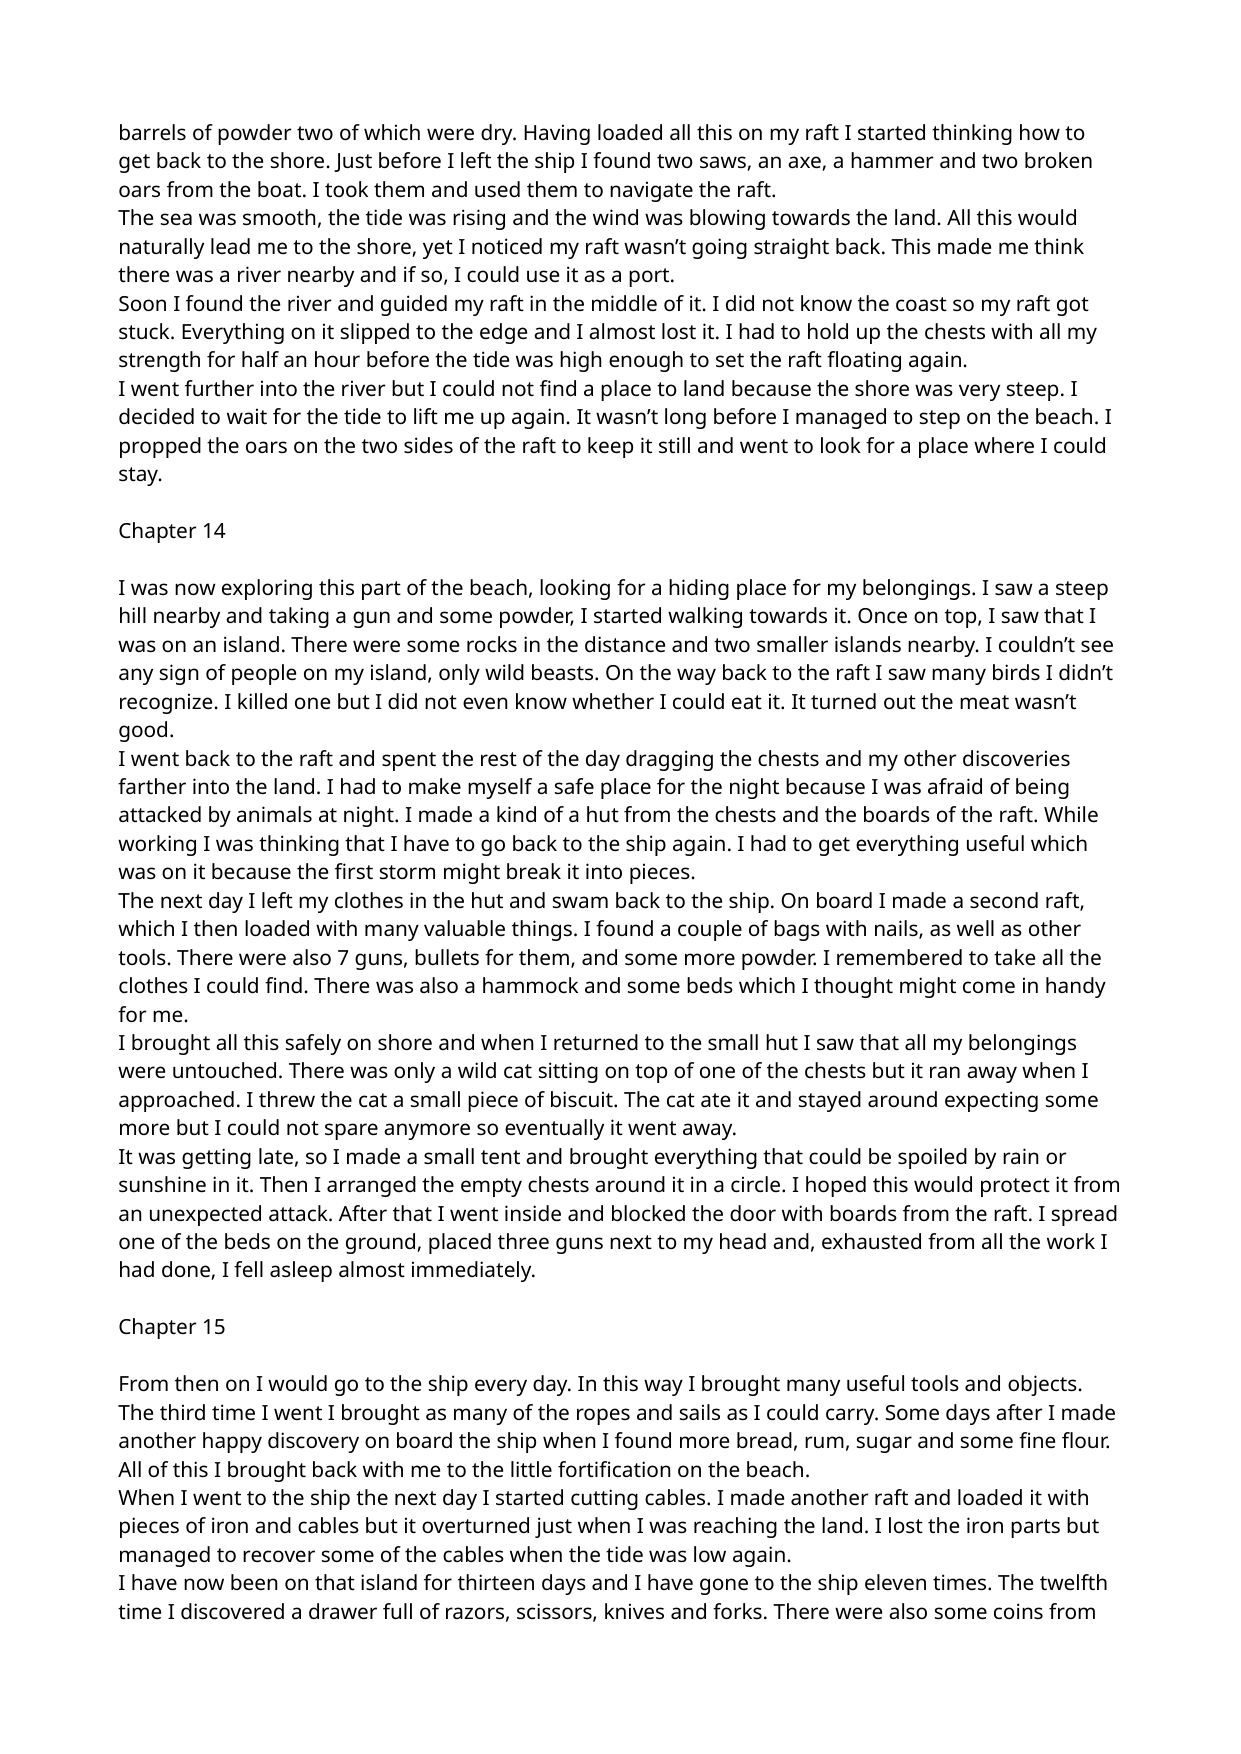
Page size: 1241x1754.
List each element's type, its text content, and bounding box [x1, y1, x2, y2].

text I have now been on that island for thirteen days and I have gone to the ship eleven times. The twelfth time I discovered a drawer full of razors, scissors, knives and forks. There were also some coins from [118, 1568, 1122, 1625]
text Soon I found the river and guided my raft in the middle of it. I did not know the coast so my raft got stuck. Everything on it slipped to the edge and I almost lost it. I had to hold up the chests with all my strength for half an hour before the tide was high enough to set the raft floating again. [118, 289, 1122, 374]
text The sea was smooth, the tide was rising and the wind was blowing towards the land. All this would naturally lead me to the shore, yet I noticed my raft wasn’t going straight back. This made me think there was a river nearby and if so, I could use it as a port. [118, 203, 1122, 289]
text The next day I left my clothes in the hut and swam back to the ship. On board I made a second raft, which I then loaded with many valuable things. I found a couple of bags with nails, as well as other tools. There were also 7 guns, bullets for them, and some more powder. I remembered to take all the clothes I could find. There was also a hammock and some beds which I thought might come in handy for me. [118, 886, 1122, 1028]
text It was getting late, so I made a small tent and brought everything that could be spoiled by rain or sunshine in it. Then I arranged the empty chests around it in a circle. I hoped this would protect it from an unexpected attack. After that I went inside and blocked the door with boards from the raft. I spread one of the beds on the ground, placed three guns next to my head and, exhausted from all the work I had done, I fell asleep almost immediately. [118, 1142, 1122, 1284]
text From then on I would go to the ship every day. In this way I brought many useful tools and objects. The third time I went I brought as many of the ropes and sails as I could carry. Some days after I made another happy discovery on board the ship when I found more bread, rum, sugar and some fine flour. All of this I brought back with me to the little fortification on the beach. [118, 1369, 1122, 1483]
text Chapter 14 [118, 516, 1122, 545]
text I went back to the raft and spent the rest of the day dragging the chests and my other discoveries farther into the land. I had to make myself a safe place for the night because I was afraid of being attacked by animals at night. I made a kind of a hut from the chests and the boards of the raft. While working I was thinking that I have to go back to the ship again. I had to get everything useful which was on it because the first storm might break it into pieces. [118, 744, 1122, 886]
text When I went to the ship the next day I started cutting cables. I made another raft and loaded it with pieces of iron and cables but it overturned just when I was reaching the land. I lost the iron parts but managed to recover some of the cables when the tide was low again. [118, 1483, 1122, 1568]
text Chapter 15 [118, 1312, 1122, 1341]
text barrels of powder two of which were dry. Having loaded all this on my raft I started thinking how to get back to the shore. Just before I left the ship I found two saws, an axe, a hammer and two broken oars from the boat. I took them and used them to navigate the raft. [118, 118, 1122, 203]
text I brought all this safely on shore and when I returned to the small hut I saw that all my belongings were untouched. There was only a wild cat sitting on top of one of the chests but it ran away when I approached. I threw the cat a small piece of biscuit. The cat ate it and stayed around expecting some more but I could not spare anymore so eventually it went away. [118, 1028, 1122, 1142]
text I was now exploring this part of the beach, looking for a hiding place for my belongings. I saw a steep hill nearby and taking a gun and some powder, I started walking towards it. Once on top, I saw that I was on an island. There were some rocks in the distance and two smaller islands nearby. I couldn’t see any sign of people on my island, only wild beasts. On the way back to the raft I saw many birds I didn’t recognize. I killed one but I did not even know whether I could eat it. It turned out the meat wasn’t good. [118, 573, 1122, 744]
text I went further into the river but I could not find a place to land because the shore was very steep. I decided to wait for the tide to lift me up again. It wasn’t long before I managed to step on the beach. I propped the oars on the two sides of the raft to keep it still and went to look for a place where I could stay. [118, 374, 1122, 488]
